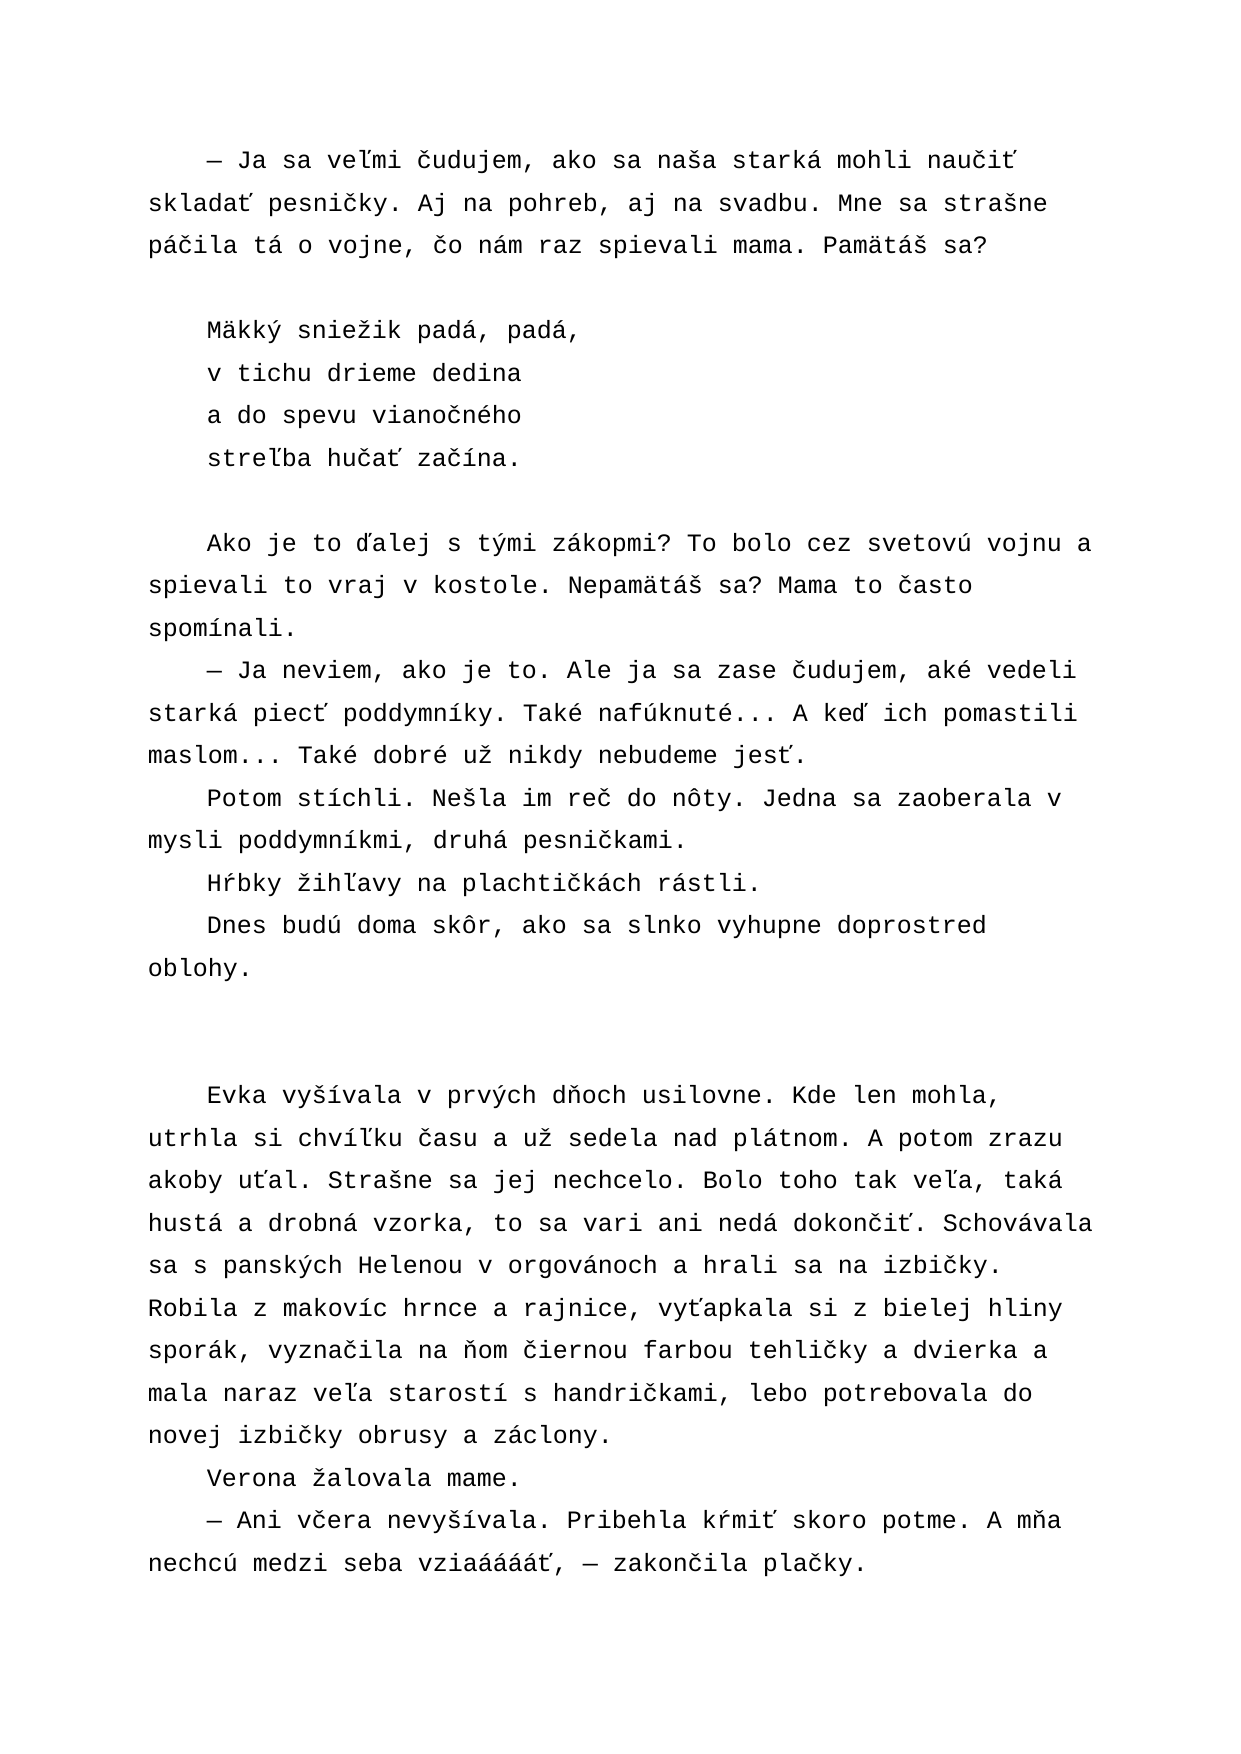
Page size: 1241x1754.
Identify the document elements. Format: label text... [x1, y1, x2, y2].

text Hŕbky žihľavy na plachtičkách rástli. [148, 870, 1093, 898]
text — Ani včera nevyšívala. Pribehla kŕmiť skoro potme. A mňa nechcú medzi seba vziaááááť, — zakončila plačky. [148, 1508, 1093, 1578]
text Potom stíchli. Nešla im reč do nôty. Jedna sa zaoberala v mysli poddymníkmi, druhá pesničkami. [148, 785, 1093, 856]
text a do spevu vianočného [148, 403, 1093, 431]
text Evka vyšívala v prvých dňoch usilovne. Kde len mohla, utrhla si chvíľku času a už sedela nad plátnom. A potom zrazu akoby uťal. Strašne sa jej nechcelo. Bolo toho tak veľa, taká hustá a drobná vzorka, to sa vari ani nedá dokončiť. Schovávala sa s panských Helenou v orgovánoch a hrali sa na izbičky. Robila z makovíc hrnce a rajnice, vyťapkala si z bielej hliny sporák, vyznačila na ňom čiernou farbou tehličky a dvierka a mala naraz veľa starostí s handričkami, lebo potrebovala do novej izbičky obrusy a záclony. [148, 1083, 1093, 1451]
text Dnes budú doma skôr, ako sa slnko vyhupne doprostred oblohy. [148, 913, 1093, 983]
text — Ja sa veľmi čudujem, ako sa naša starká mohli naučiť skladať pesničky. Aj na pohreb, aj na svadbu. Mne sa strašne páčila tá o vojne, čo nám raz spievali mama. Pamätáš sa? [148, 148, 1093, 261]
text Verona žalovala mame. [148, 1465, 1093, 1493]
text Mäkký sniežik padá, padá, [148, 318, 1093, 346]
text streľba hučať začína. [148, 445, 1093, 473]
text v tichu drieme dedina [148, 360, 1093, 388]
text — Ja neviem, ako je to. Ale ja sa zase čudujem, aké vedeli starká piecť poddymníky. Také nafúknuté... A keď ich pomastili maslom... Také dobré už nikdy nebudeme jesť. [148, 658, 1093, 771]
text Ako je to ďalej s tými zákopmi? To bolo cez svetovú vojnu a spievali to vraj v kostole. Nepamätáš sa? Mama to často spomínali. [148, 530, 1093, 643]
